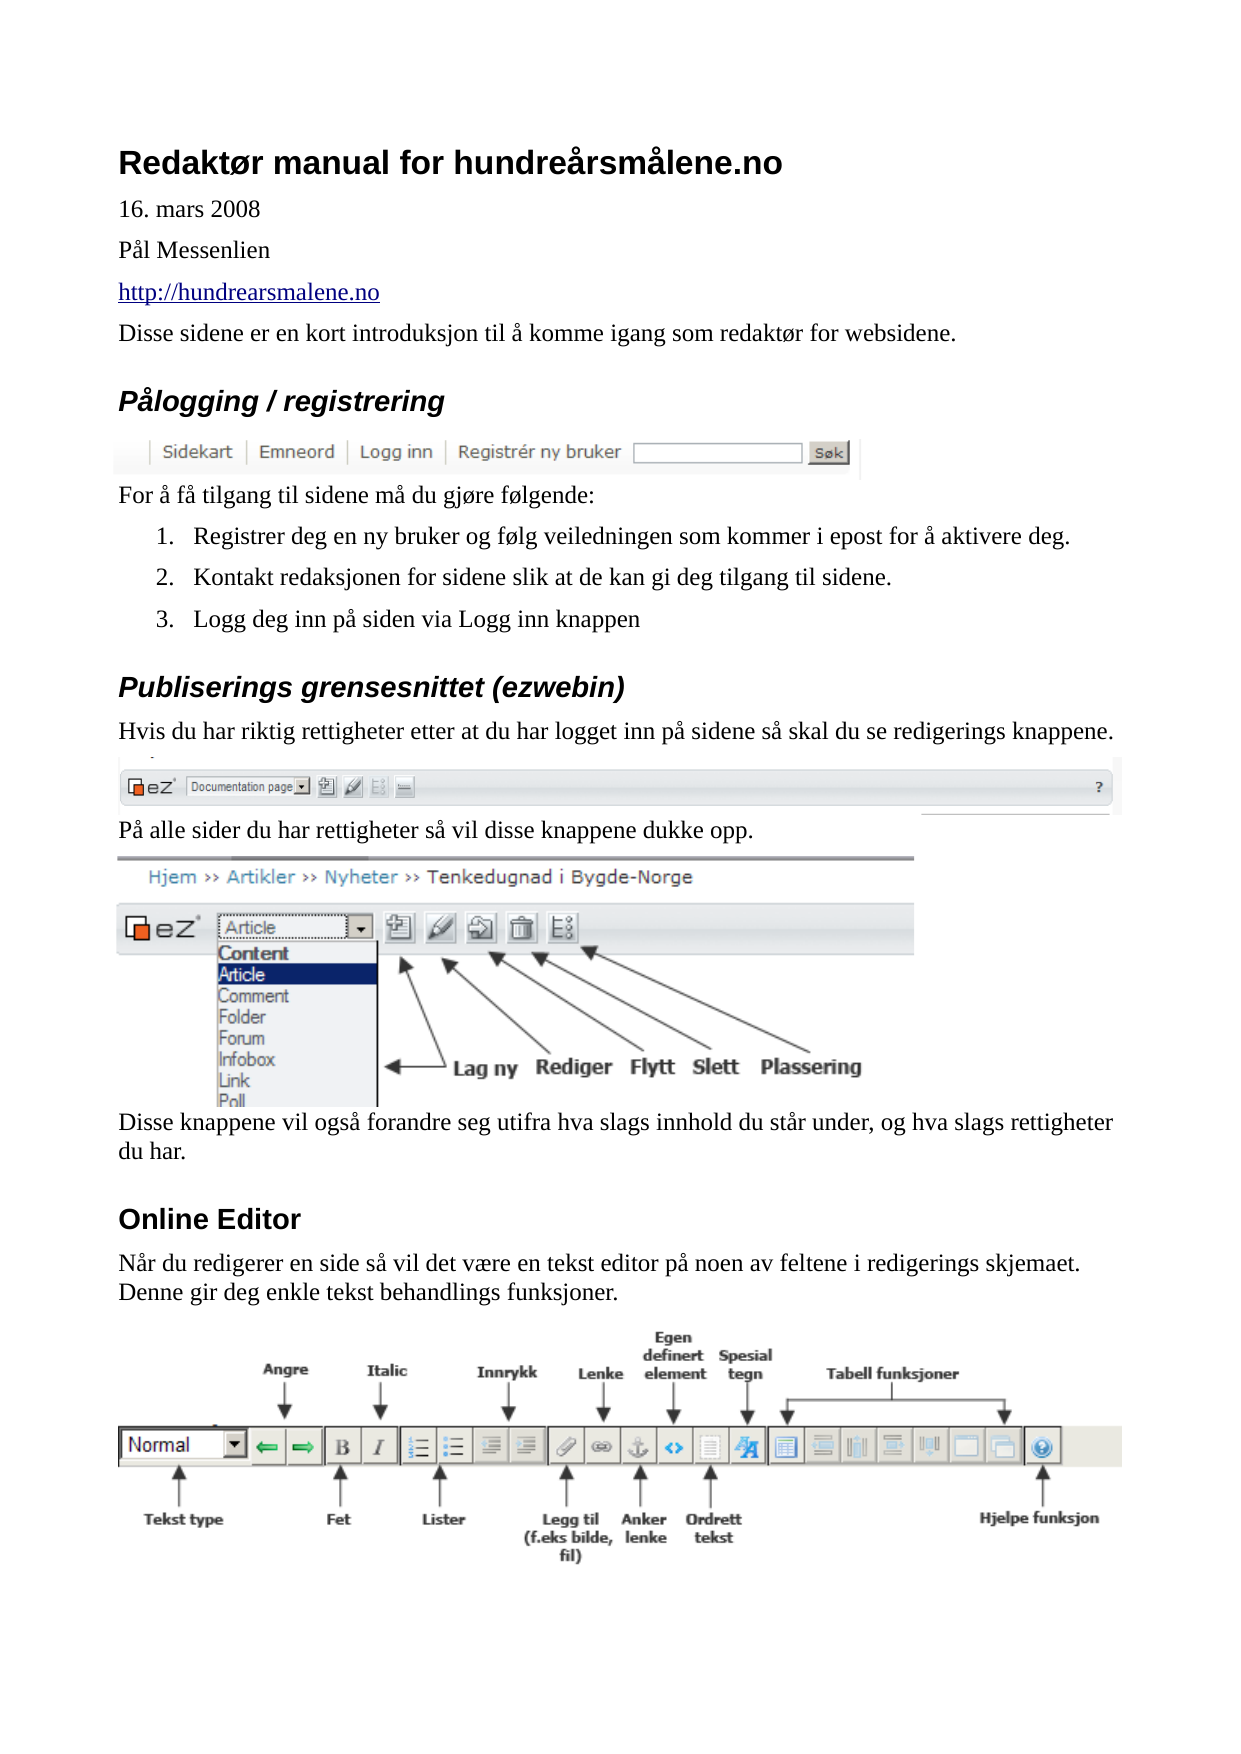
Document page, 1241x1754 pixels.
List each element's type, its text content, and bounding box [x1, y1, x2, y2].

subtitle Online Editor [118, 1202, 1122, 1236]
list Kontakt redaksjonen for sidene slik at de kan gi deg tilgang til sidene. [156, 562, 1122, 591]
list Registrer deg en ny bruker og følg veiledningen som kommer i epost for å aktivere deg. [156, 521, 1122, 550]
subtitle Pålogging / registrering [118, 384, 1122, 418]
subtitle Redaktør manual for hundreårsmålene.no [118, 143, 1122, 182]
text På alle sider du har rettigheter så vil disse knappene dukke opp. [118, 815, 1122, 844]
list Logg deg inn på siden via Logg inn knappen [156, 604, 1122, 632]
text http://hundrearsmalene.no [118, 277, 1122, 306]
text Disse sidene er en kort introduksjon til å komme igang som redaktør for websidene. [118, 318, 1122, 347]
text Disse knappene vil også forandre seg utifra hva slags innhold du står under, og hva slags rettigheter du har. [118, 856, 1122, 1164]
text 16. mars 2008 [118, 194, 1122, 223]
text For å få tilgang til sidene må du gjøre følgende: [118, 430, 1122, 509]
text Pål Messenlien [118, 236, 1122, 264]
text Hvis du har riktig rettigheter etter at du har logget inn på sidene så skal du se redigerings knappene. [118, 716, 1122, 745]
subtitle Publiserings grensesnittet (ezwebin) [118, 670, 1122, 703]
text Når du redigerer en side så vil det være en tekst editor på noen av feltene i redigerings skjemaet. Denne gir deg enkle tekst behandlings funksjoner. [118, 1248, 1122, 1306]
